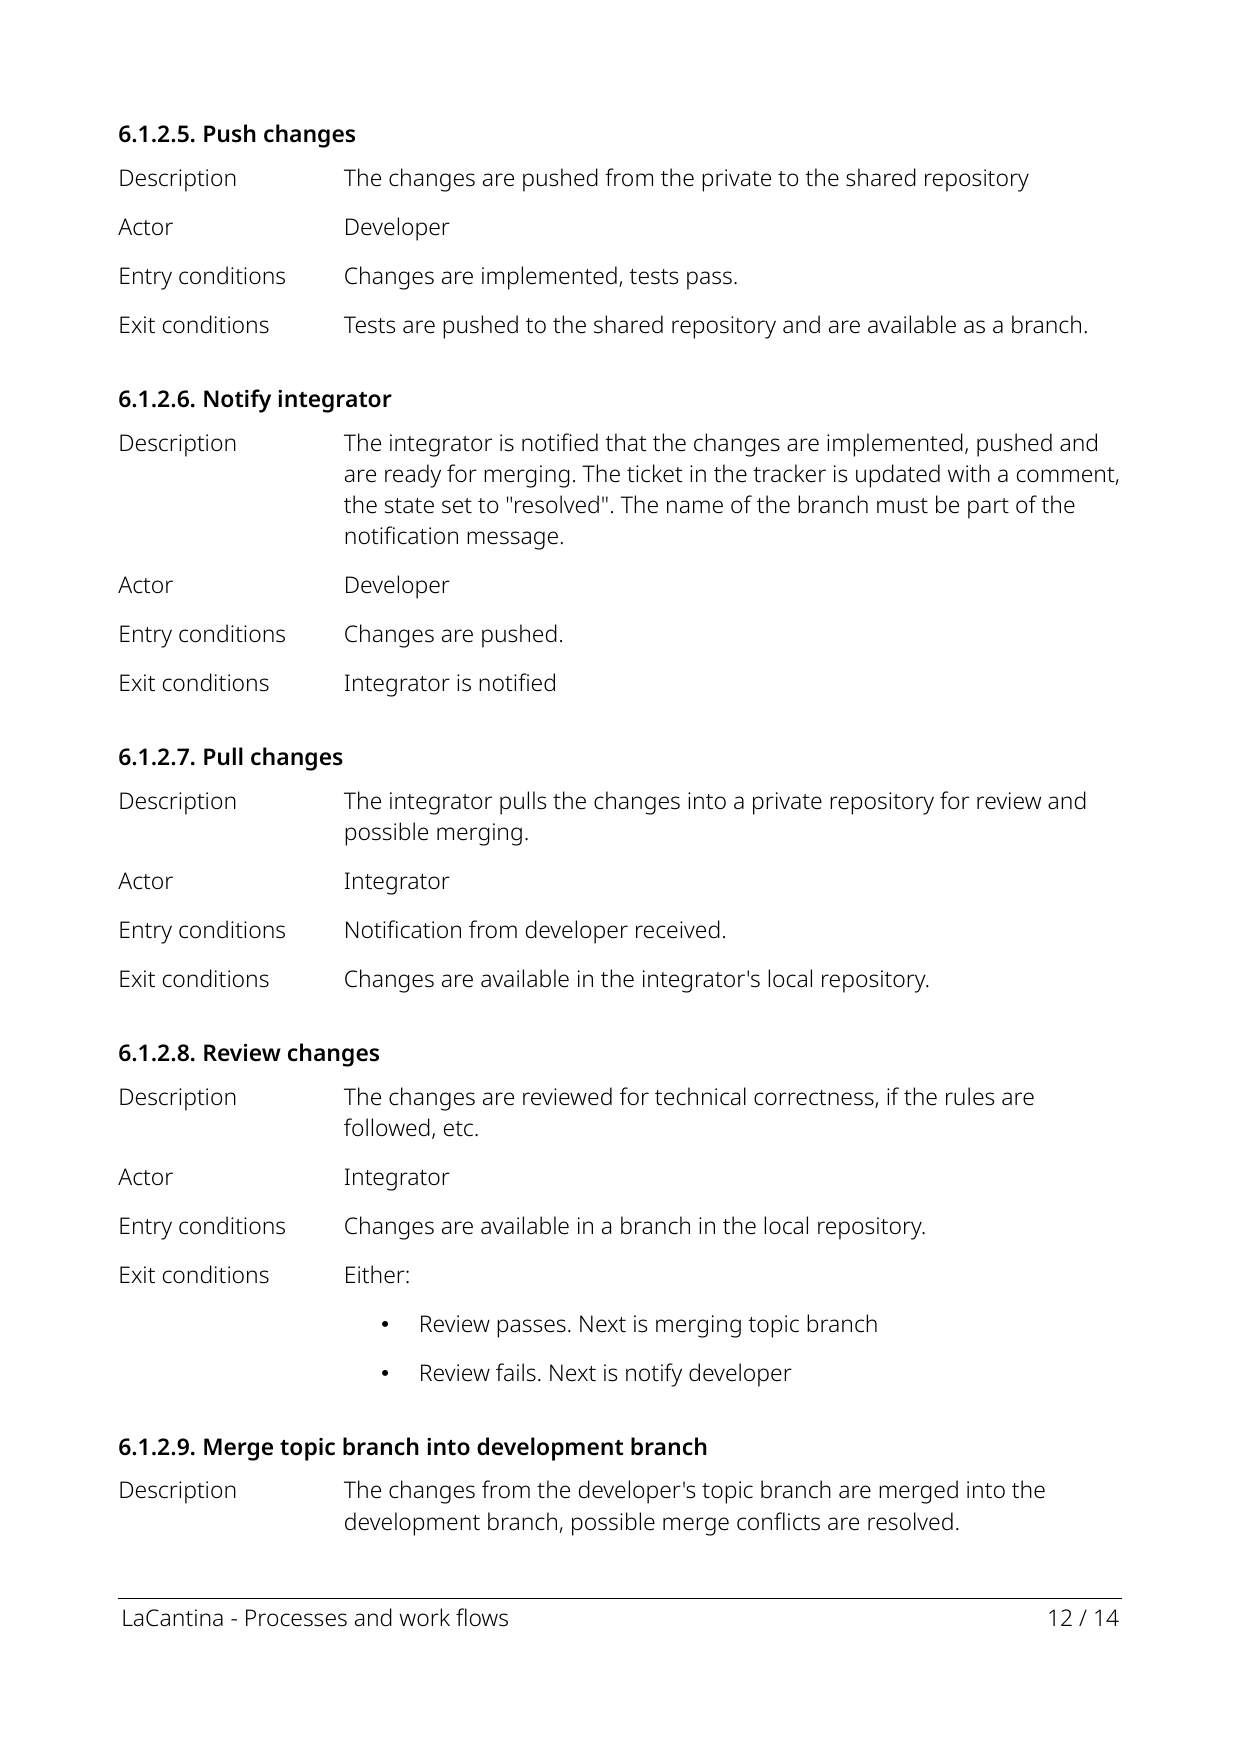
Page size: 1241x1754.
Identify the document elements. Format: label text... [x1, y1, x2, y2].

table_header The changes are reviewed for technical correctness, if the rules are followed, etc. [344, 1081, 1122, 1161]
table_cell Integrator [344, 865, 1122, 914]
table_cell Changes are available in a branch in the local repository. [344, 1210, 1122, 1259]
table_header Description [118, 785, 344, 865]
table_cell Actor [118, 569, 344, 618]
table_cell Actor [118, 211, 344, 260]
table_header The integrator is notified that the changes are implemented, pushed and are ready for merging. The ticket in the tracker is updated with a comment, the state set to "resolved". The name of the branch must be part of the notification message. [344, 426, 1122, 569]
table_cell Exit conditions [118, 1259, 344, 1406]
table_cell Exit conditions [118, 667, 344, 716]
subtitle Merge topic branch into development branch [118, 1431, 1122, 1462]
table_cell Changes are implemented, tests pass. [344, 260, 1122, 309]
table_cell Integrator [344, 1161, 1122, 1210]
subtitle Pull changes [118, 741, 1122, 772]
table_header Description [118, 162, 344, 211]
subtitle Notify integrator [118, 383, 1122, 414]
table_header Description [118, 426, 344, 569]
table_cell Tests are pushed to the shared repository and are available as a branch. [344, 309, 1122, 358]
table_cell Exit conditions [118, 309, 344, 358]
subtitle Push changes [118, 118, 1122, 149]
table_cell Exit conditions [118, 963, 344, 1012]
table_cell Developer [344, 569, 1122, 618]
table_cell Developer [344, 211, 1122, 260]
table_cell Entry conditions [118, 618, 344, 667]
table_cell Actor [118, 865, 344, 914]
table_cell Entry conditions [118, 914, 344, 963]
table_cell Entry conditions [118, 1210, 344, 1259]
table_cell Either: Review passes. Next is merging topic branch Review fails. Next is notify developer [344, 1259, 1122, 1406]
table_header Description [118, 1081, 344, 1161]
table_header The changes are pushed from the private to the shared repository [344, 162, 1122, 211]
table_header The changes from the developer's topic branch are merged into the development branch, possible merge conflicts are resolved. [344, 1474, 1122, 1554]
table_cell Actor [118, 1161, 344, 1210]
table_header Description [118, 1474, 344, 1554]
table_cell Entry conditions [118, 260, 344, 309]
table_cell Changes are available in the integrator's local repository. [344, 963, 1122, 1012]
table_header The integrator pulls the changes into a private repository for review and possible merging. [344, 785, 1122, 865]
table_cell Integrator is notified [344, 667, 1122, 716]
table_cell Notification from developer received. [344, 914, 1122, 963]
subtitle Review changes [118, 1037, 1122, 1068]
table_cell Changes are pushed. [344, 618, 1122, 667]
